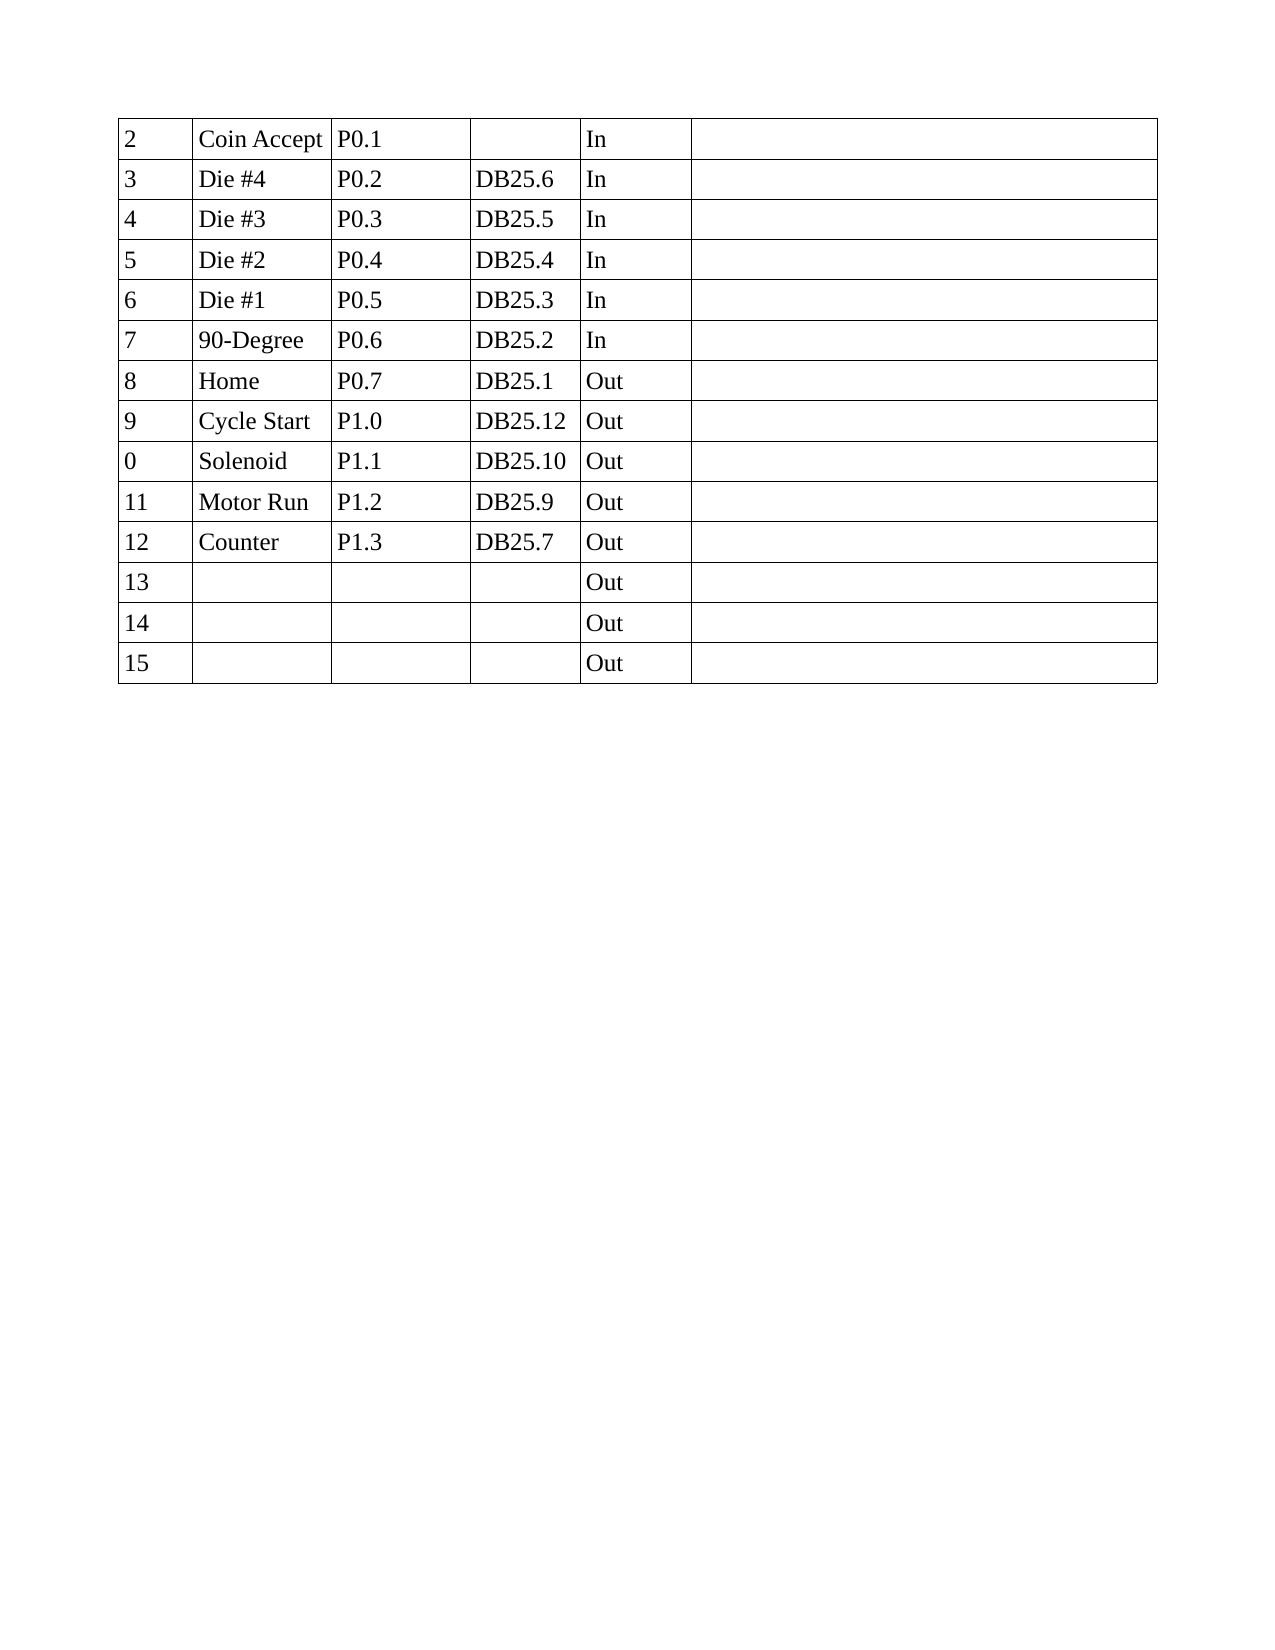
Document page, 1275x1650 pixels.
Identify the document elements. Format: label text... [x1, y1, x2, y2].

table_cell [692, 603, 1157, 642]
table_cell DB25.9 [471, 482, 580, 521]
table_cell [692, 563, 1157, 602]
table_cell Die #4 [193, 160, 331, 199]
table_cell In [581, 119, 691, 158]
table_cell [193, 643, 331, 682]
table_cell Counter [193, 522, 331, 562]
table_cell In [581, 200, 691, 239]
table_cell 12 [119, 522, 192, 562]
table_cell [332, 643, 470, 682]
table_cell [692, 482, 1157, 521]
table_cell Out [581, 522, 691, 562]
table_cell 4 [119, 200, 192, 239]
table_cell DB25.10 [471, 442, 580, 481]
table_cell In [581, 280, 691, 320]
table_cell Home [193, 361, 331, 400]
table_cell Cycle Start [193, 401, 331, 441]
table_cell P0.5 [332, 280, 470, 320]
table_cell Die #2 [193, 240, 331, 279]
table_cell [692, 240, 1157, 279]
table_cell 9 [119, 401, 192, 441]
table_cell [332, 563, 470, 602]
table_cell Out [581, 442, 691, 481]
table_cell P1.1 [332, 442, 470, 481]
table_cell Motor Run [193, 482, 331, 521]
table_cell 7 [119, 321, 192, 360]
table_cell [692, 321, 1157, 360]
table_cell 90-Degree [193, 321, 331, 360]
table_cell P0.6 [332, 321, 470, 360]
table_cell Out [581, 563, 691, 602]
table_cell 13 [119, 563, 192, 602]
table_cell 5 [119, 240, 192, 279]
table_cell DB25.7 [471, 522, 580, 562]
table_cell 8 [119, 361, 192, 400]
table_cell 15 [119, 643, 192, 682]
table_cell P0.3 [332, 200, 470, 239]
table_cell P1.2 [332, 482, 470, 521]
table_cell [332, 603, 470, 642]
table_cell DB25.3 [471, 280, 580, 320]
table_cell Out [581, 603, 691, 642]
table_cell 11 [119, 482, 192, 521]
table_cell Out [581, 361, 691, 400]
table_cell P1.0 [332, 401, 470, 441]
table_cell 2 [119, 119, 192, 158]
table_cell P1.3 [332, 522, 470, 562]
table_cell Out [581, 401, 691, 441]
table_cell DB25.12 [471, 401, 580, 441]
table_cell DB25.4 [471, 240, 580, 279]
table_cell [692, 280, 1157, 320]
table_cell [471, 563, 580, 602]
table_cell [193, 603, 331, 642]
table_cell 6 [119, 280, 192, 320]
table_cell 3 [119, 160, 192, 199]
table_cell Coin Accept [193, 119, 331, 158]
table_cell [692, 160, 1157, 199]
table_cell Solenoid [193, 442, 331, 481]
table_cell P0.2 [332, 160, 470, 199]
table_cell [471, 643, 580, 682]
table_cell [692, 442, 1157, 481]
table_cell [471, 603, 580, 642]
table_cell In [581, 321, 691, 360]
table_cell P0.4 [332, 240, 470, 279]
table_cell DB25.5 [471, 200, 580, 239]
table_cell [692, 361, 1157, 400]
table_cell [692, 200, 1157, 239]
table_cell Die #1 [193, 280, 331, 320]
table_cell [471, 119, 580, 158]
table_cell [692, 119, 1157, 158]
table_cell 14 [119, 603, 192, 642]
table_cell Out [581, 482, 691, 521]
table_cell DB25.6 [471, 160, 580, 199]
table_cell [193, 563, 331, 602]
table_cell [692, 643, 1157, 682]
table_cell [692, 522, 1157, 562]
table_cell Die #3 [193, 200, 331, 239]
table_cell In [581, 160, 691, 199]
table_cell Out [581, 643, 691, 682]
table_cell 0 [119, 442, 192, 481]
table_cell DB25.1 [471, 361, 580, 400]
table_cell P0.7 [332, 361, 470, 400]
table_cell In [581, 240, 691, 279]
table_cell P0.1 [332, 119, 470, 158]
table_cell DB25.2 [471, 321, 580, 360]
table_cell [692, 401, 1157, 441]
